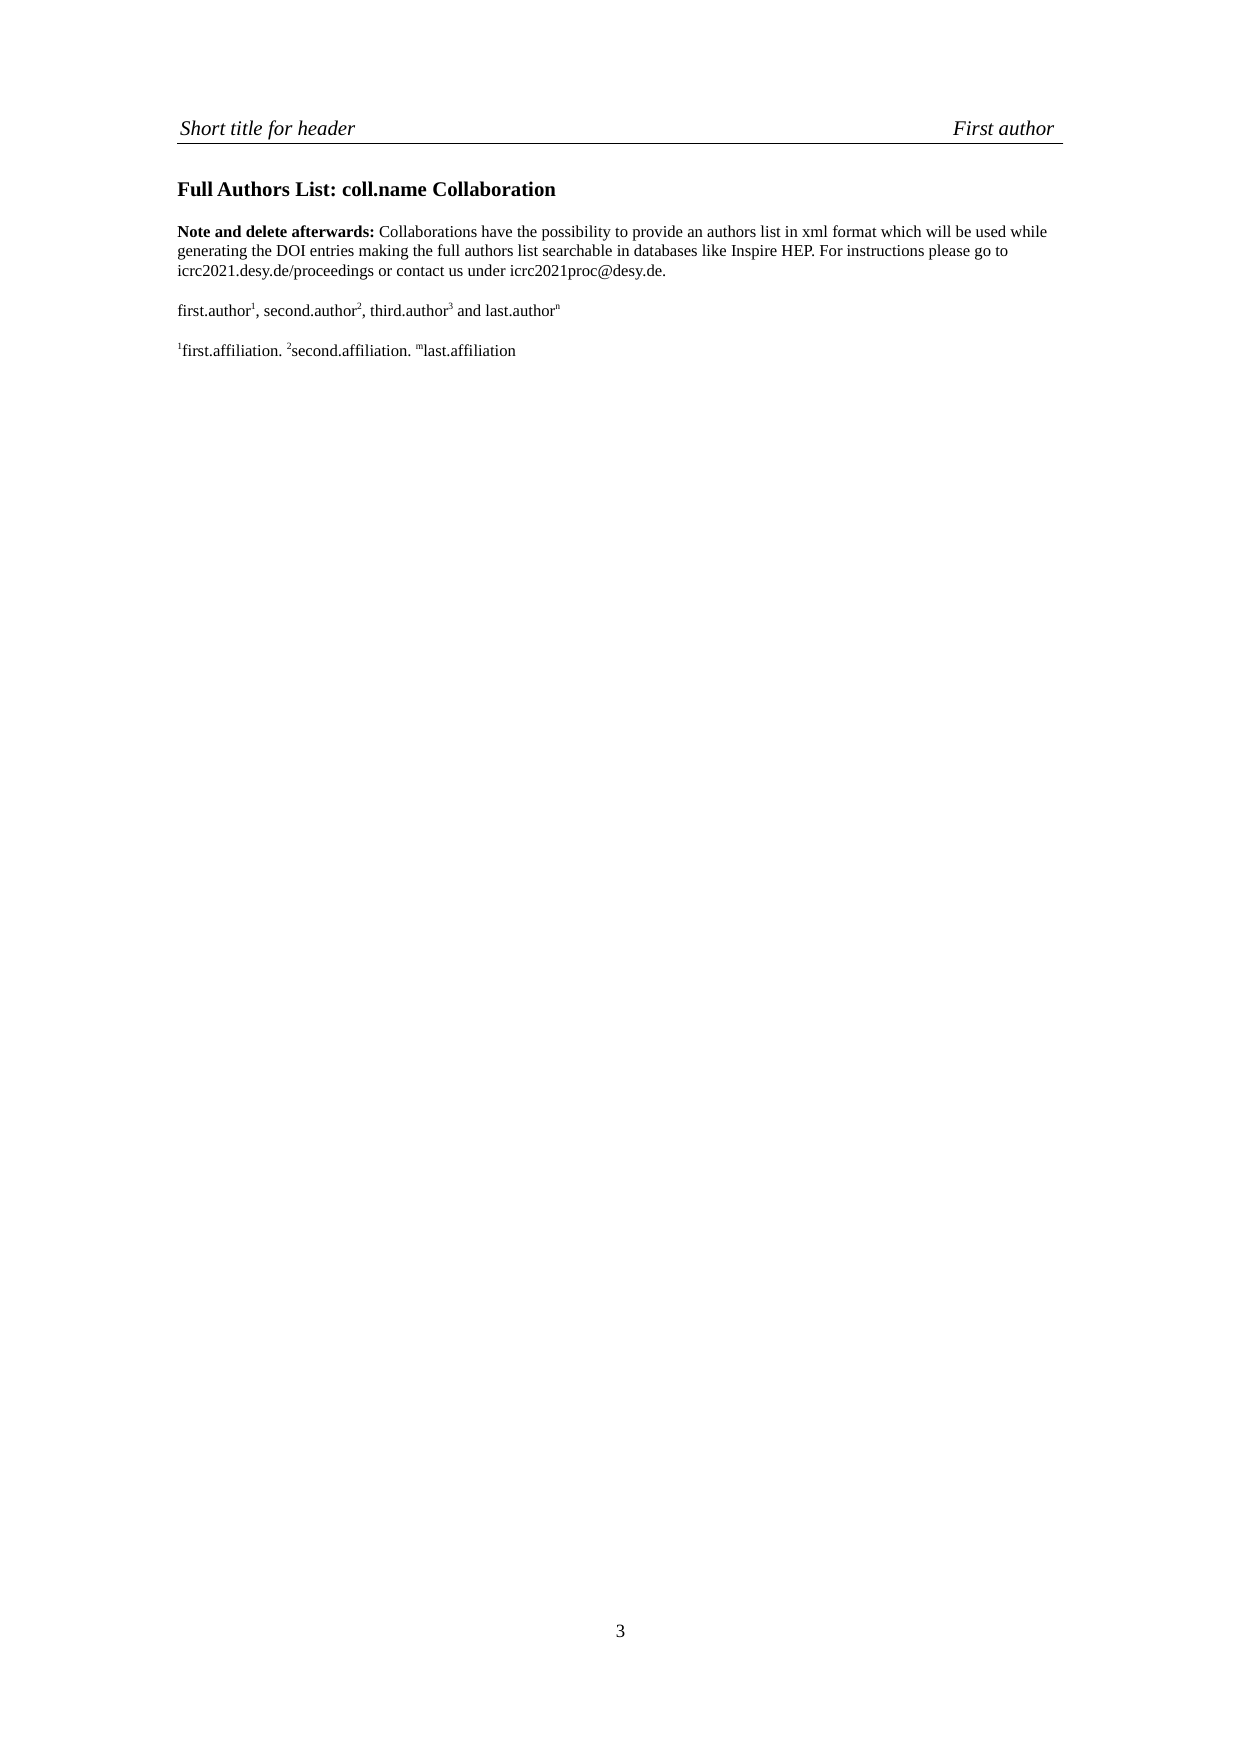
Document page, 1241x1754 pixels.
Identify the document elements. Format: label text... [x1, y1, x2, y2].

text Full Authors List: coll.name Collaboration [177, 177, 1063, 201]
text first.author1, second.author2, third.author3 and last.authorn [177, 300, 1063, 319]
text Note and delete afterwards: Collaborations have the possibility to provide an authors list in xml format which will be used while generating the DOI entries making the full authors list searchable in databases like Inspire HEP. For instructions please go to icrc2021.desy.de/proceedings or contact us under icrc2021proc@desy.de. [177, 222, 1063, 279]
text 1first.affiliation. 2second.affiliation. mlast.affiliation [177, 340, 1063, 359]
